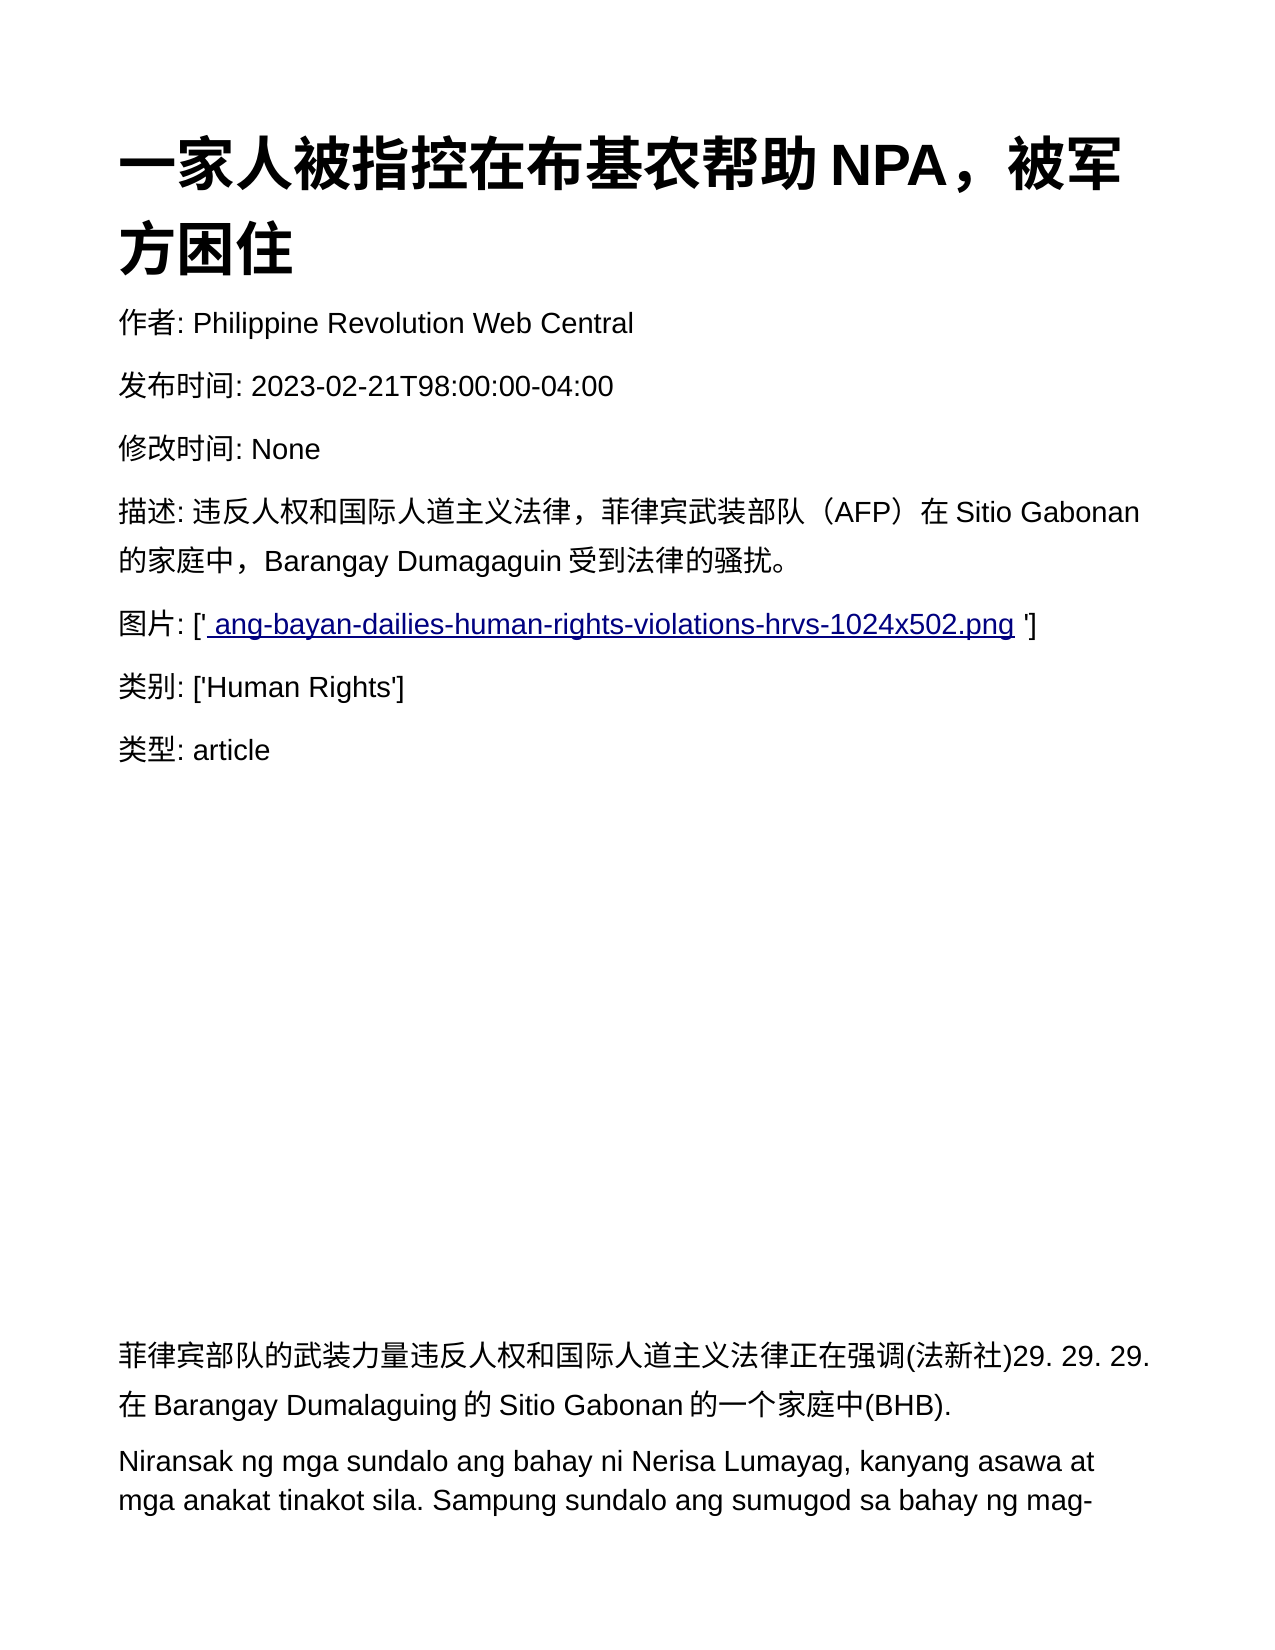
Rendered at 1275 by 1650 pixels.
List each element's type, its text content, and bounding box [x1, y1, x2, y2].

text 发布时间: 2023-02-21T98:00:00-04:00 [118, 363, 1157, 405]
text 作者: Philippine Revolution Web Central [118, 299, 1157, 342]
text 类型: article [118, 727, 1157, 769]
text 描述: 违反人权和国际人道主义法律，菲律宾武装部队（AFP）在Sitio Gabonan的家庭中，Barangay Dumagaguin受到法律的骚扰。 [118, 489, 1157, 580]
text 修改时间: None [118, 426, 1157, 468]
text 类别: ['Human Rights'] [118, 664, 1157, 706]
subtitle 一家人被指控在布基农帮助NPA，被军方困住 [118, 118, 1157, 287]
text 菲律宾部队的武装力量违反人权和国际人道主义法律正在强调(法新社)29. 29. 29.在Barangay Dumalaguing的Sitio Gabonan的一个家庭中(BHB). [118, 790, 1157, 1423]
text Niransak ng mga sundalo ang bahay ni Nerisa Lumayag, kanyang asawa at mga anakat tinakot sila. Sampung sundalo ang sumugod sa bahay ng mag- [118, 1444, 1157, 1516]
text 图片: [' ang-bayan-dailies-human-rights-violations-hrvs-1024x502.png '] [118, 601, 1157, 643]
